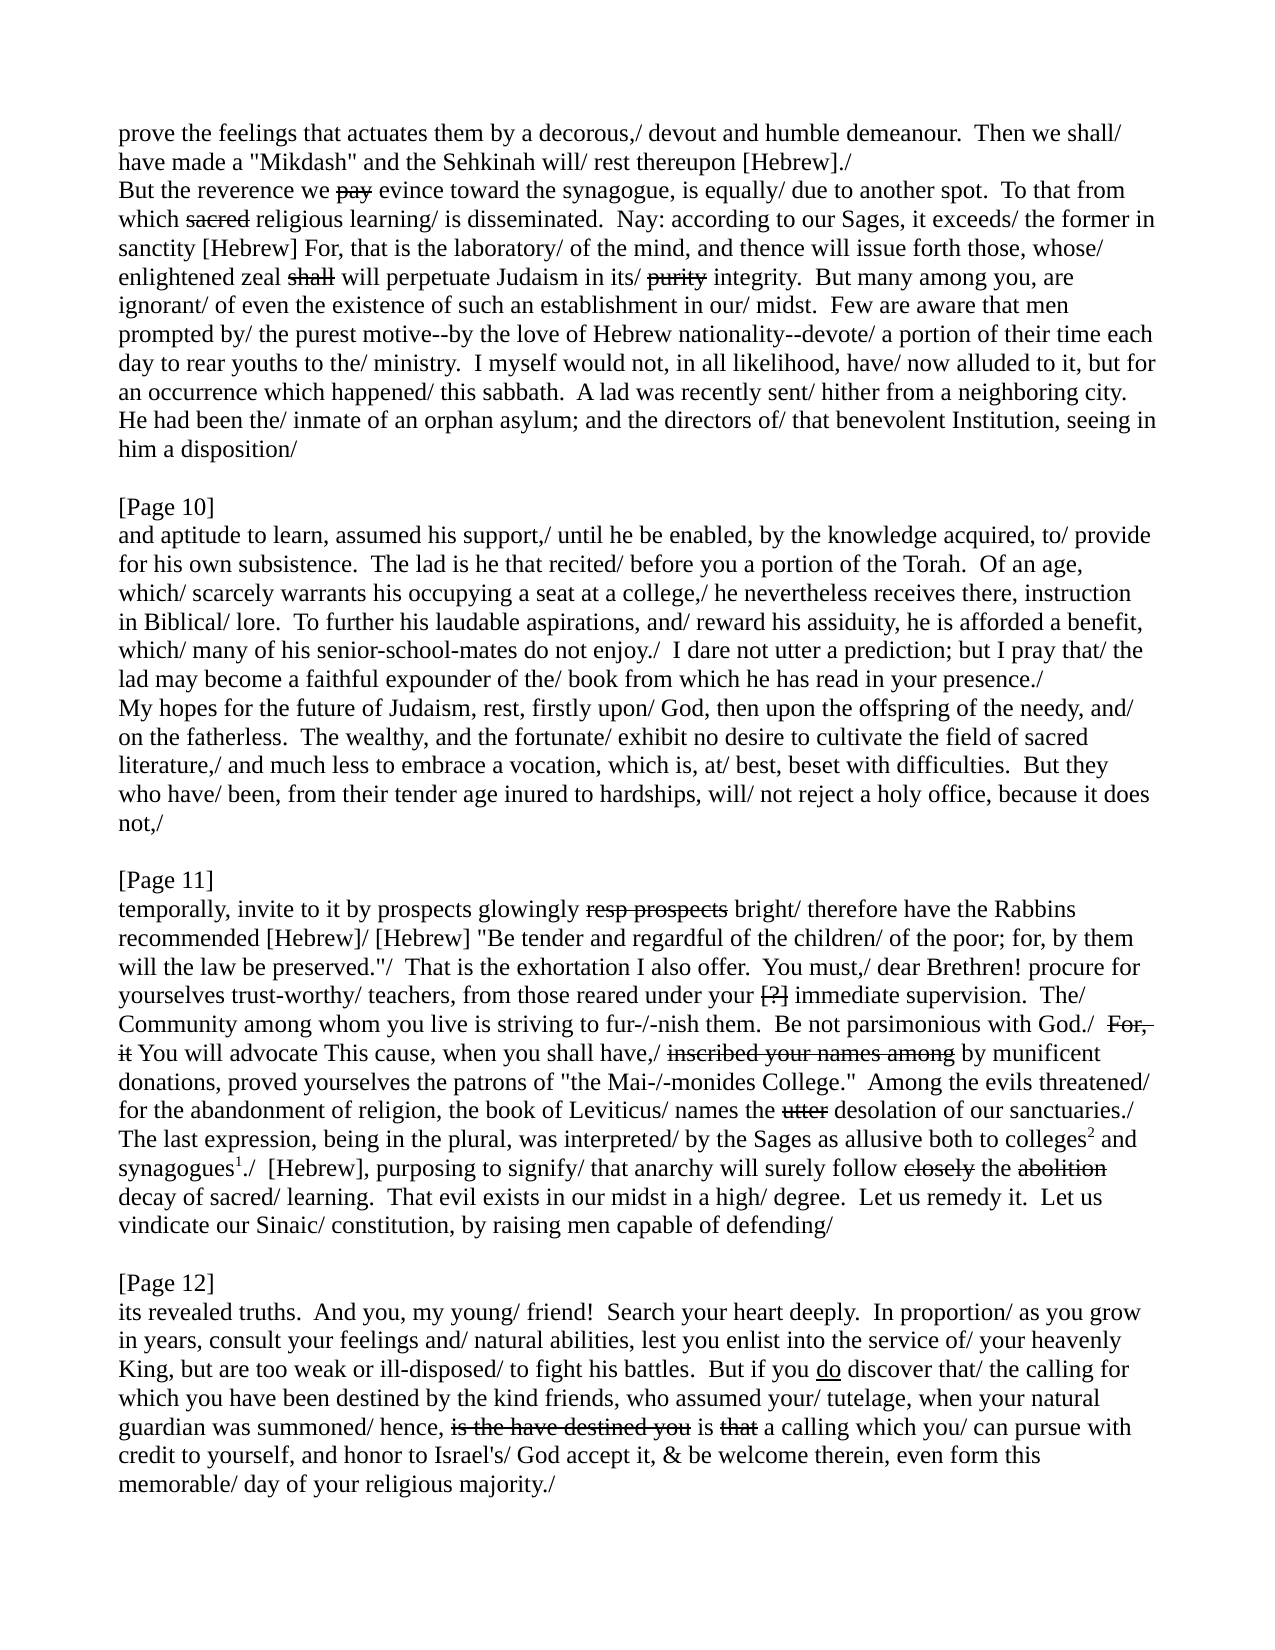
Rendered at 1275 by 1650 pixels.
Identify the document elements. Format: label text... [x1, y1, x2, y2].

text its revealed truths. And you, my young/ friend! Search your heart deeply. In proportion/ as you grow in years, consult your feelings and/ natural abilities, lest you enlist into the service of/ your heavenly King, but are too weak or ill-disposed/ to fight his battles. But if you do discover that/ the calling for which you have been destined by the kind friends, who assumed your/ tutelage, when your natural guardian was summoned/ hence, is the have destined you is that a calling which you/ can pursue with credit to yourself, and honor to Israel's/ God accept it, & be welcome therein, even form this memorable/ day of your religious majority./ [118, 1297, 1157, 1498]
text temporally, invite to it by prospects glowingly resp prospects bright/ therefore have the Rabbins recommended [Hebrew]/ [Hebrew] "Be tender and regardful of the children/ of the poor; for, by them will the law be preserved."/ That is the exhortation I also offer. You must,/ dear Brethren! procure for yourselves trust-worthy/ teachers, from those reared under your [?] immediate supervision. The/ Community among whom you live is striving to fur-/-nish them. Be not parsimonious with God./ For, it You will advocate This cause, when you shall have,/ inscribed your names among by munificent donations, proved yourselves the patrons of "the Mai-/-monides College." Among the evils threatened/ for the abandonment of religion, the book of Leviticus/ names the utter desolation of our sanctuaries./ The last expression, being in the plural, was interpreted/ by the Sages as allusive both to colleges2 and synagogues1./ [Hebrew], purposing to signify/ that anarchy will surely follow closely the abolition decay of sacred/ learning. That evil exists in our midst in a high/ degree. Let us remedy it. Let us vindicate our Sinaic/ constitution, by raising men capable of defending/ [118, 894, 1157, 1239]
text [Page 12] [118, 1268, 1157, 1297]
text [Page 10] [118, 492, 1157, 521]
text and aptitude to learn, assumed his support,/ until he be enabled, by the knowledge acquired, to/ provide for his own subsistence. The lad is he that recited/ before you a portion of the Torah. Of an age, which/ scarcely warrants his occupying a seat at a college,/ he nevertheless receives there, instruction in Biblical/ lore. To further his laudable aspirations, and/ reward his assiduity, he is afforded a benefit, which/ many of his senior-school-mates do not enjoy./ I dare not utter a prediction; but I pray that/ the lad may become a faithful expounder of the/ book from which he has read in your presence./ [118, 521, 1157, 693]
text But the reverence we pay evince toward the synagogue, is equally/ due to another spot. To that from which sacred religious learning/ is disseminated. Nay: according to our Sages, it exceeds/ the former in sanctity [Hebrew] For, that is the laboratory/ of the mind, and thence will issue forth those, whose/ enlightened zeal shall will perpetuate Judaism in its/ purity integrity. But many among you, are ignorant/ of even the existence of such an establishment in our/ midst. Few are aware that men prompted by/ the purest motive--by the love of Hebrew nationality--devote/ a portion of their time each day to rear youths to the/ ministry. I myself would not, in all likelihood, have/ now alluded to it, but for an occurrence which happened/ this sabbath. A lad was recently sent/ hither from a neighboring city. He had been the/ inmate of an orphan asylum; and the directors of/ that benevolent Institution, seeing in him a disposition/ [118, 176, 1157, 463]
text [Page 11] [118, 866, 1157, 894]
text prove the feelings that actuates them by a decorous,/ devout and humble demeanour. Then we shall/ have made a "Mikdash" and the Sehkinah will/ rest thereupon [Hebrew]./ [118, 118, 1157, 176]
text My hopes for the future of Judaism, rest, firstly upon/ God, then upon the offspring of the needy, and/ on the fatherless. The wealthy, and the fortunate/ exhibit no desire to cultivate the field of sacred literature,/ and much less to embrace a vocation, which is, at/ best, beset with difficulties. But they who have/ been, from their tender age inured to hardships, will/ not reject a holy office, because it does not,/ [118, 693, 1157, 837]
